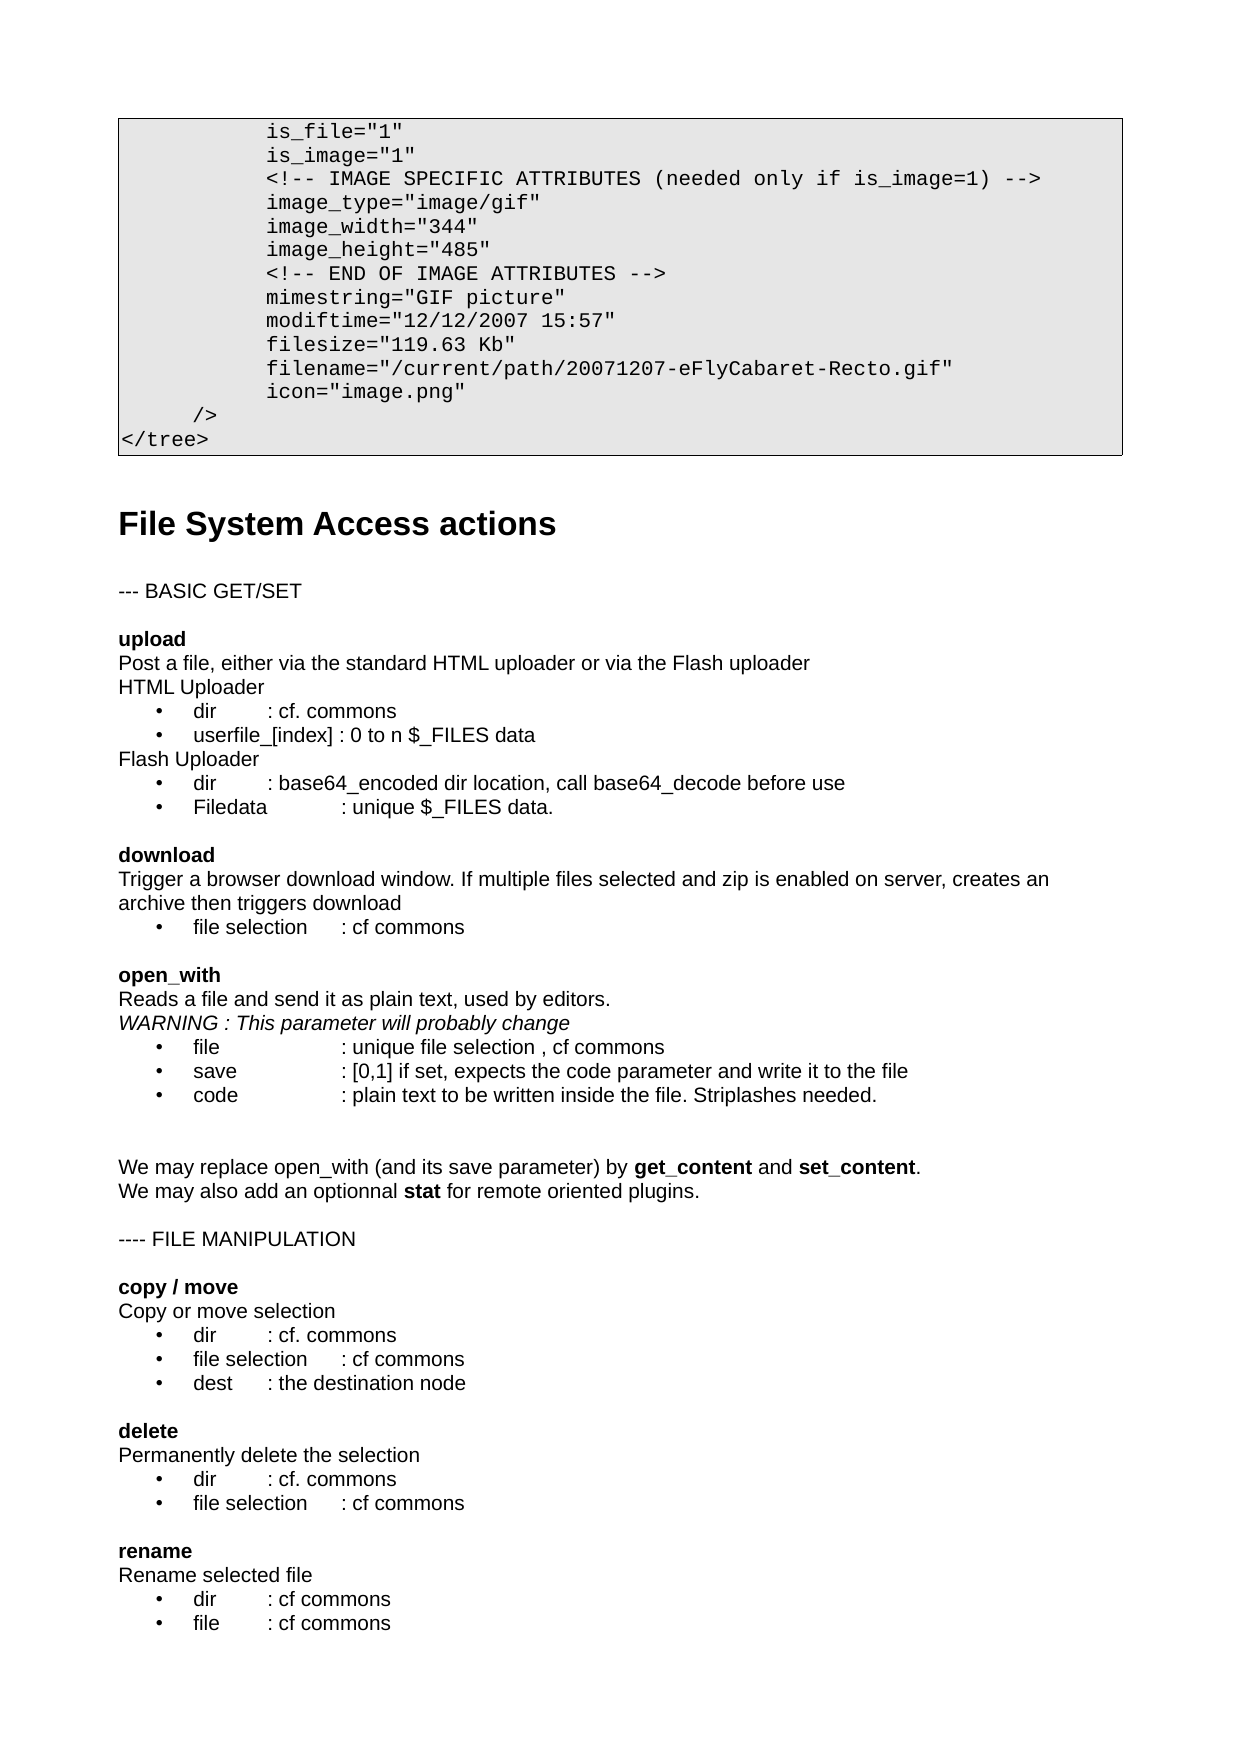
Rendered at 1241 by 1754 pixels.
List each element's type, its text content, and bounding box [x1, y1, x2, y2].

text image_height="485" [119, 236, 1122, 260]
list dir : cf. commons [156, 1323, 1122, 1347]
text mimestring="GIF picture" [119, 284, 1122, 307]
text Reads a file and send it as plain text, used by editors. [118, 987, 1122, 1011]
text modiftime="12/12/2007 15:57" [119, 307, 1122, 331]
list dir : base64_encoded dir location, call base64_decode before use [156, 771, 1122, 795]
list file selection : cf commons [156, 1347, 1122, 1371]
list Filedata : unique $_FILES data. [156, 795, 1122, 819]
text filesize="119.63 Kb" [119, 331, 1122, 354]
text <!-- IMAGE SPECIFIC ATTRIBUTES (needed only if is_image=1) --> [119, 165, 1122, 189]
text is_image="1" [119, 142, 1122, 165]
text icon="image.png" [119, 378, 1122, 402]
list dir : cf commons [156, 1587, 1122, 1611]
text Post a file, either via the standard HTML uploader or via the Flash uploader [118, 651, 1122, 675]
text /> [119, 402, 1122, 426]
list file selection : cf commons [156, 915, 1122, 939]
text WARNING : This parameter will probably change [118, 1011, 1122, 1035]
text rename [118, 1539, 1122, 1563]
text copy / move [118, 1275, 1122, 1299]
text Flash Uploader [118, 747, 1122, 771]
text Rename selected file [118, 1563, 1122, 1587]
text </tree> [119, 426, 1122, 455]
text delete [118, 1419, 1122, 1443]
text --- BASIC GET/SET [118, 579, 1122, 603]
list file : cf commons [156, 1611, 1122, 1635]
text HTML Uploader [118, 675, 1122, 699]
list dir : cf. commons [156, 699, 1122, 723]
text filename="/current/path/20071207-eFlyCabaret-Recto.gif" [119, 354, 1122, 378]
text Permanently delete the selection [118, 1443, 1122, 1467]
text image_width="344" [119, 213, 1122, 236]
text Trigger a browser download window. If multiple files selected and zip is enabled on server, creates an archive then triggers download [118, 867, 1122, 915]
list code : plain text to be written inside the file. Striplashes needed. [156, 1083, 1122, 1107]
text open_with [118, 963, 1122, 987]
list save : [0,1] if set, expects the code parameter and write it to the file [156, 1059, 1122, 1083]
text ---- FILE MANIPULATION [118, 1227, 1122, 1251]
list userfile_[index] : 0 to n $_FILES data [156, 723, 1122, 747]
text download [118, 843, 1122, 867]
text image_type="image/gif" [119, 189, 1122, 213]
subtitle File System Access actions [118, 504, 1122, 543]
text is_file="1" [119, 119, 1122, 142]
text upload [118, 627, 1122, 651]
list file selection : cf commons [156, 1491, 1122, 1515]
text We may replace open_with (and its save parameter) by get_content and set_content. [118, 1155, 1122, 1179]
list dir : cf. commons [156, 1467, 1122, 1491]
list dest : the destination node [156, 1371, 1122, 1395]
text We may also add an optionnal stat for remote oriented plugins. [118, 1179, 1122, 1203]
text Copy or move selection [118, 1299, 1122, 1323]
text <!-- END OF IMAGE ATTRIBUTES --> [119, 260, 1122, 284]
list file : unique file selection , cf commons [156, 1035, 1122, 1059]
